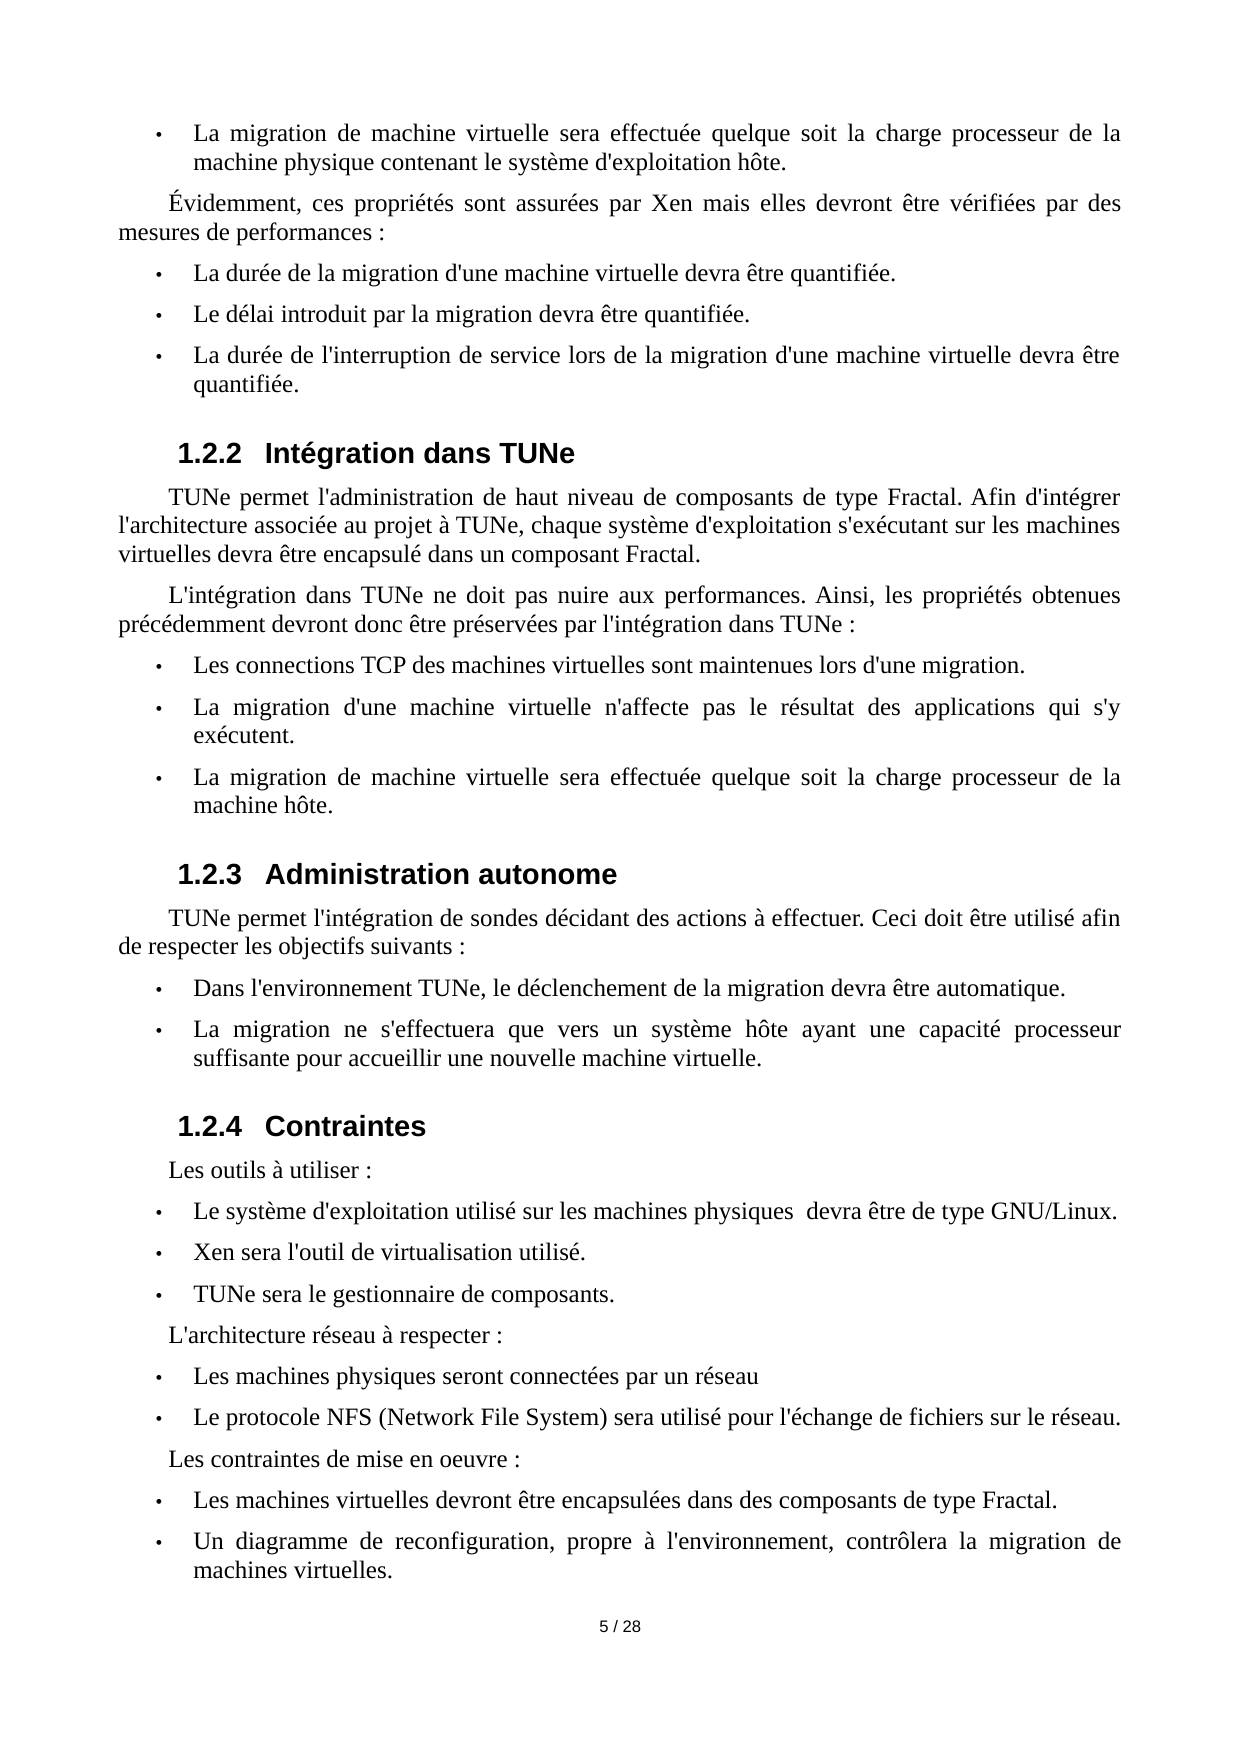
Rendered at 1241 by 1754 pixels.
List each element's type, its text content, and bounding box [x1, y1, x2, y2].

list La migration ne s'effectuera que vers un système hôte ayant une capacité processeur suffisante pour accueillir une nouvelle machine virtuelle. [156, 1014, 1122, 1071]
text Les contraintes de mise en oeuvre : [118, 1444, 1122, 1472]
text L'architecture réseau à respecter : [118, 1320, 1122, 1349]
list Dans l'environnement TUNe, le déclenchement de la migration devra être automatique. [156, 973, 1122, 1001]
list La durée de l'interruption de service lors de la migration d'une machine virtuelle devra être quantifiée. [156, 341, 1122, 398]
text Évidemment, ces propriétés sont assurées par Xen mais elles devront être vérifiées par des mesures de performances : [118, 188, 1122, 246]
list Les machines virtuelles devront être encapsulées dans des composants de type Fractal. [156, 1485, 1122, 1514]
list Le protocole NFS (Network File System) sera utilisé pour l'échange de fichiers sur le réseau. [156, 1402, 1122, 1431]
subtitle Intégration dans TUNe [177, 436, 1122, 469]
text TUNe permet l'intégration de sondes décidant des actions à effectuer. Ceci doit être utilisé afin de respecter les objectifs suivants : [118, 903, 1122, 960]
list Un diagramme de reconfiguration, propre à l'environnement, contrôlera la migration de machines virtuelles. [156, 1526, 1122, 1584]
list La durée de la migration d'une machine virtuelle devra être quantifiée. [156, 258, 1122, 287]
list Les machines physiques seront connectées par un réseau [156, 1361, 1122, 1390]
list La migration de machine virtuelle sera effectuée quelque soit la charge processeur de la machine physique contenant le système d'exploitation hôte. [156, 118, 1122, 176]
subtitle Administration autonome [177, 857, 1122, 890]
list TUNe sera le gestionnaire de composants. [156, 1279, 1122, 1307]
list La migration de machine virtuelle sera effectuée quelque soit la charge processeur de la machine hôte. [156, 762, 1122, 819]
list La migration d'une machine virtuelle n'affecte pas le résultat des applications qui s'y exécutent. [156, 692, 1122, 749]
list Les connections TCP des machines virtuelles sont maintenues lors d'une migration. [156, 650, 1122, 679]
text TUNe permet l'administration de haut niveau de composants de type Fractal. Afin d'intégrer l'architecture associée au projet à TUNe, chaque système d'exploitation s'exécutant sur les machines virtuelles devra être encapsulé dans un composant Fractal. [118, 482, 1122, 568]
text L'intégration dans TUNe ne doit pas nuire aux performances. Ainsi, les propriétés obtenues précédemment devront donc être préservées par l'intégration dans TUNe : [118, 580, 1122, 638]
subtitle Contraintes [177, 1109, 1122, 1142]
list Le système d'exploitation utilisé sur les machines physiques devra être de type GNU/Linux. [156, 1196, 1122, 1225]
list Xen sera l'outil de virtualisation utilisé. [156, 1237, 1122, 1266]
text Les outils à utiliser : [118, 1155, 1122, 1184]
list Le délai introduit par la migration devra être quantifiée. [156, 299, 1122, 328]
